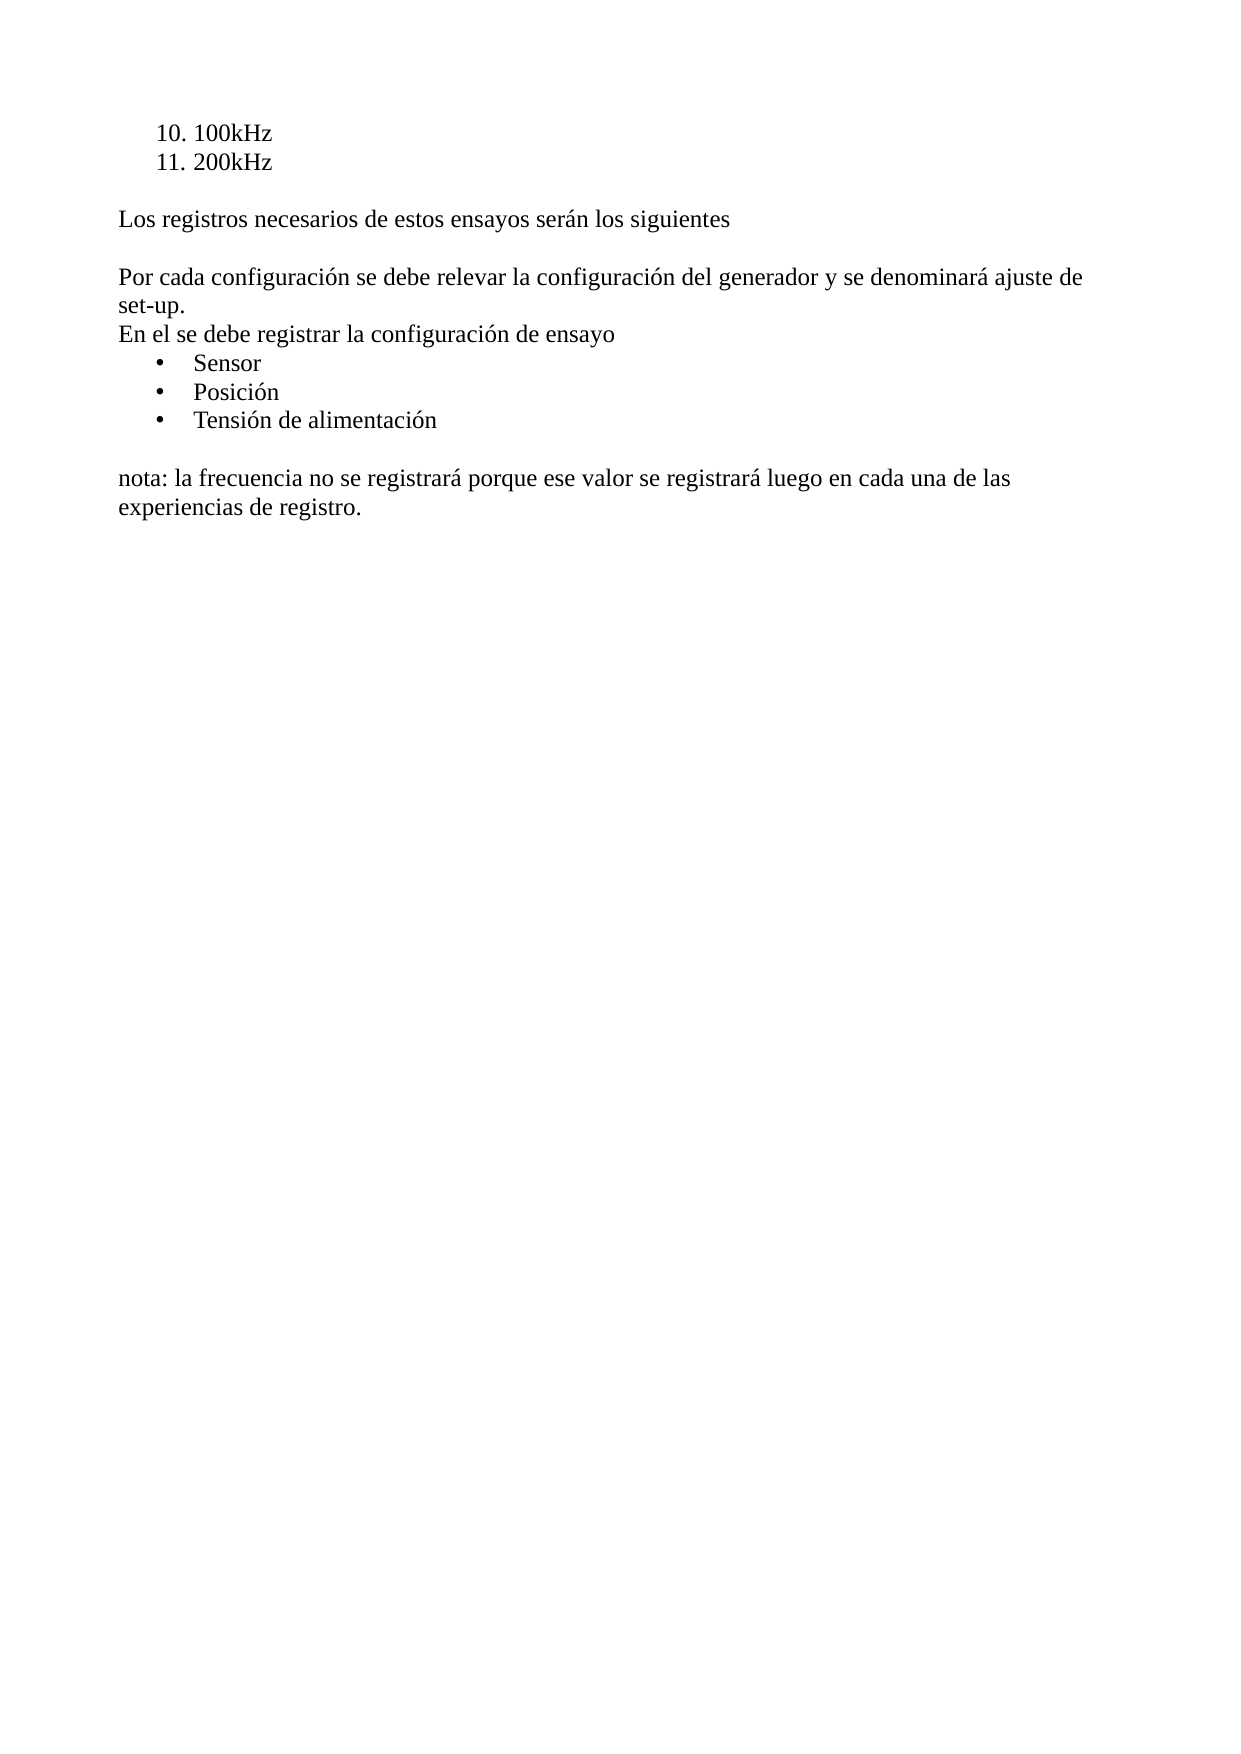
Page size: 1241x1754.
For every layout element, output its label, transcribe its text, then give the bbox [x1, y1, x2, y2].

text En el se debe registrar la configuración de ensayo [118, 319, 1122, 348]
text Los registros necesarios de estos ensayos serán los siguientes [118, 204, 1122, 233]
text Por cada configuración se debe relevar la configuración del generador y se denominará ajuste de set-up. [118, 262, 1122, 319]
list 100kHz [156, 118, 1122, 147]
list 200kHz [156, 147, 1122, 176]
text nota: la frecuencia no se registrará porque ese valor se registrará luego en cada una de las experiencias de registro. [118, 463, 1122, 521]
list Sensor [156, 348, 1122, 377]
list Posición [156, 377, 1122, 406]
list Tensión de alimentación [156, 406, 1122, 434]
